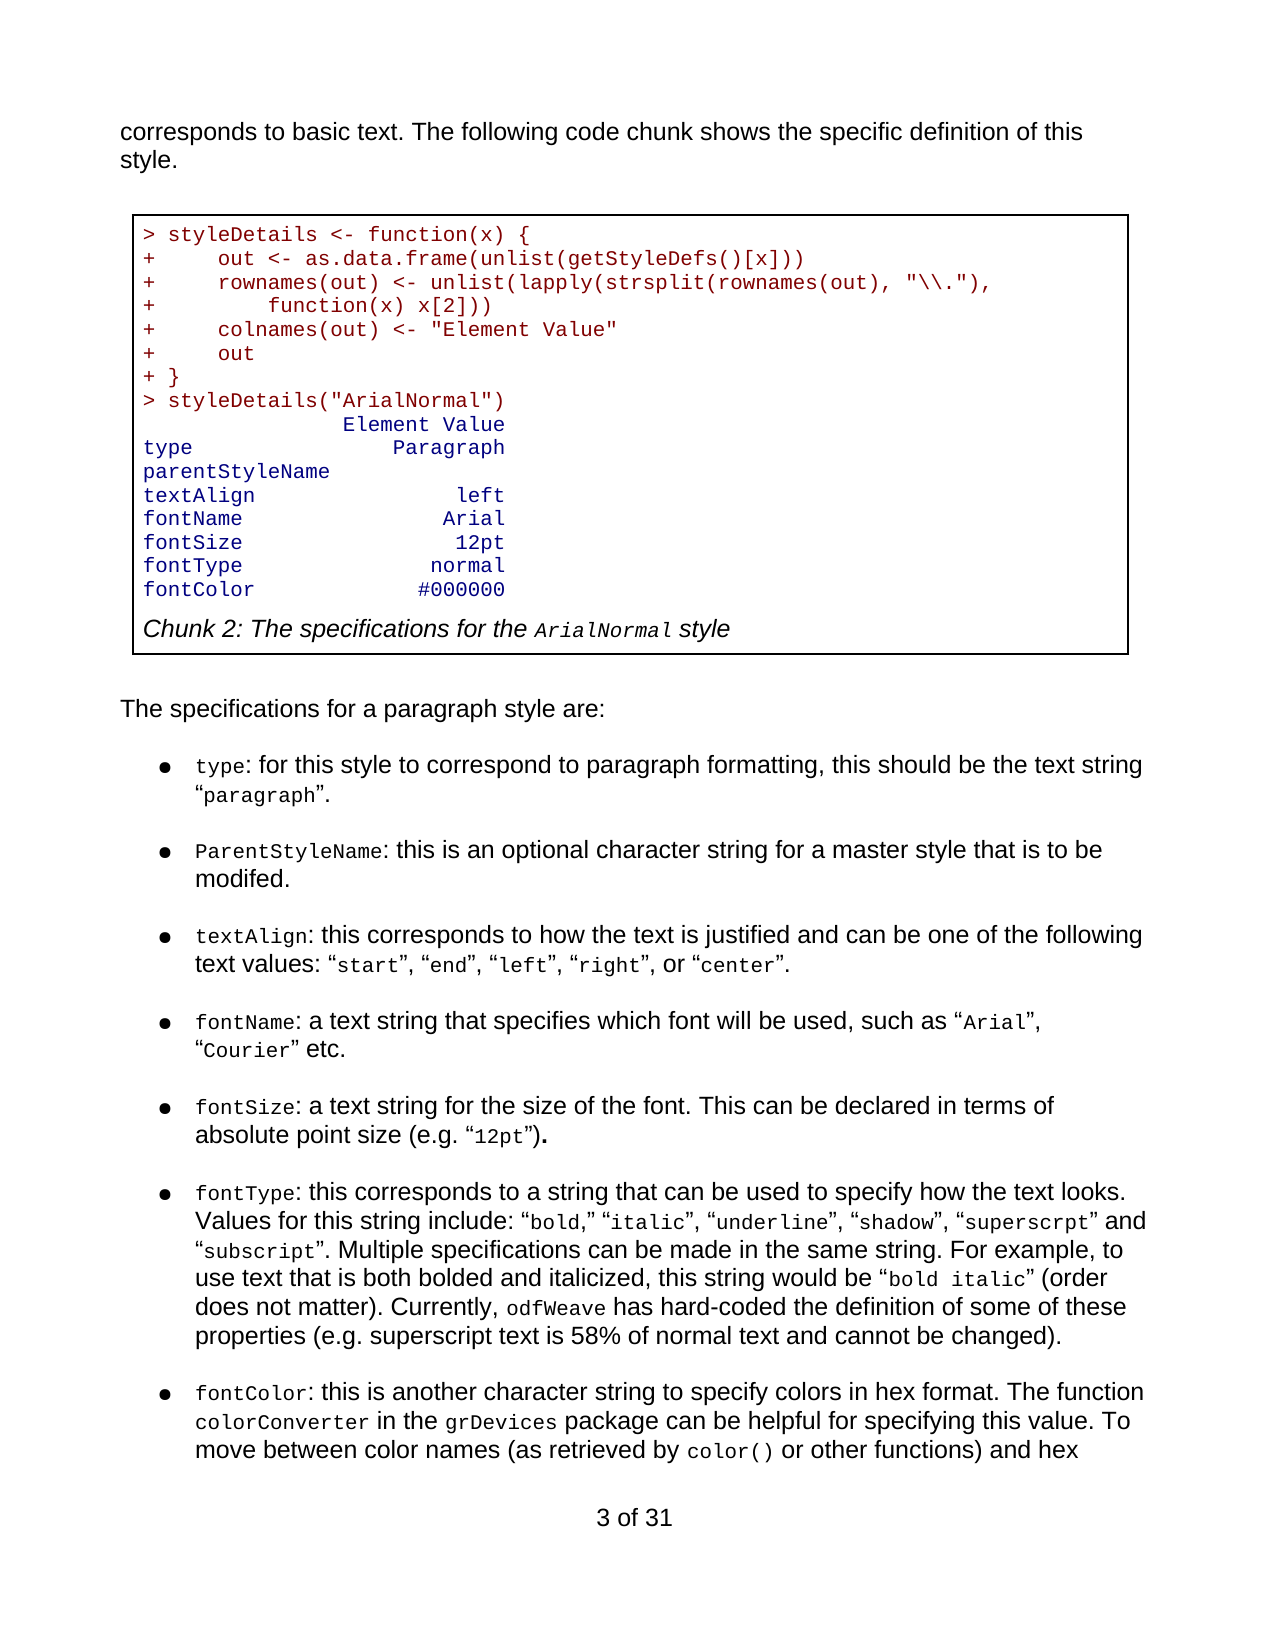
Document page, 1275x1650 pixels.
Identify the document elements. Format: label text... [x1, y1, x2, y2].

list fontSize: a text string for the size of the font. This can be declared in terms of absolute point size (e.g. “12pt”). [157, 1092, 1149, 1150]
list ParentStyleName: this is an optional character string for a master style that is to be modifed. [157, 836, 1149, 893]
list fontColor: this is another character string to specify colors in hex format. The function colorConverter in the grDevices package can be helpful for specifying this value. To move between color names (as retrieved by color() or other functions) and hex [157, 1378, 1149, 1464]
list fontName: a text string that specifies which font will be used, such as “Arial”, “Courier” etc. [157, 1006, 1149, 1064]
text fontName Arial [143, 508, 1118, 532]
text type Paragraph [143, 437, 1118, 461]
list type: for this style to correspond to paragraph formatting, this should be the text string “paragraph”. [157, 751, 1149, 808]
text > styleDetails <- function(x) { [143, 224, 1118, 248]
text + } [143, 366, 1118, 390]
text The specifications for a paragraph style are: [120, 695, 1149, 723]
text textAlign left [143, 484, 1118, 508]
text + colnames(out) <- "Element Value" [143, 319, 1118, 343]
text > styleDetails("ArialNormal") [143, 390, 1118, 414]
text + out <- as.data.frame(unlist(getStyleDefs()[x])) [143, 248, 1118, 272]
text fontColor #000000 [143, 579, 1118, 603]
text parentStyleName [143, 461, 1118, 484]
text fontSize 12pt [143, 532, 1118, 556]
text fontType normal [143, 556, 1118, 579]
list textAlign: this corresponds to how the text is justified and can be one of the following text values: “start”, “end”, “left”, “right”, or “center”. [157, 921, 1149, 978]
text Element Value [143, 414, 1118, 437]
text Chunk 2: The specifications for the ArialNormal style [143, 615, 1118, 644]
text + out [143, 343, 1118, 366]
text + rownames(out) <- unlist(lapply(strsplit(rownames(out), "\\."), [143, 272, 1118, 295]
list fontType: this corresponds to a string that can be used to specify how the text looks. Values for this string include: “bold,” “italic”, “underline”, “shadow”, “superscrpt” and “subscript”. Multiple specifications can be made in the same string. For example, to use text that is both bolded and italicized, this string would be “bold italic” (order does not matter). Currently, odfWeave has hard-coded the definition of some of these properties (e.g. superscript text is 58% of normal text and cannot be changed). [157, 1178, 1149, 1350]
text + function(x) x[2])) [143, 295, 1118, 319]
text corresponds to basic text. The following code chunk shows the specific definition of this style. [120, 118, 1149, 174]
